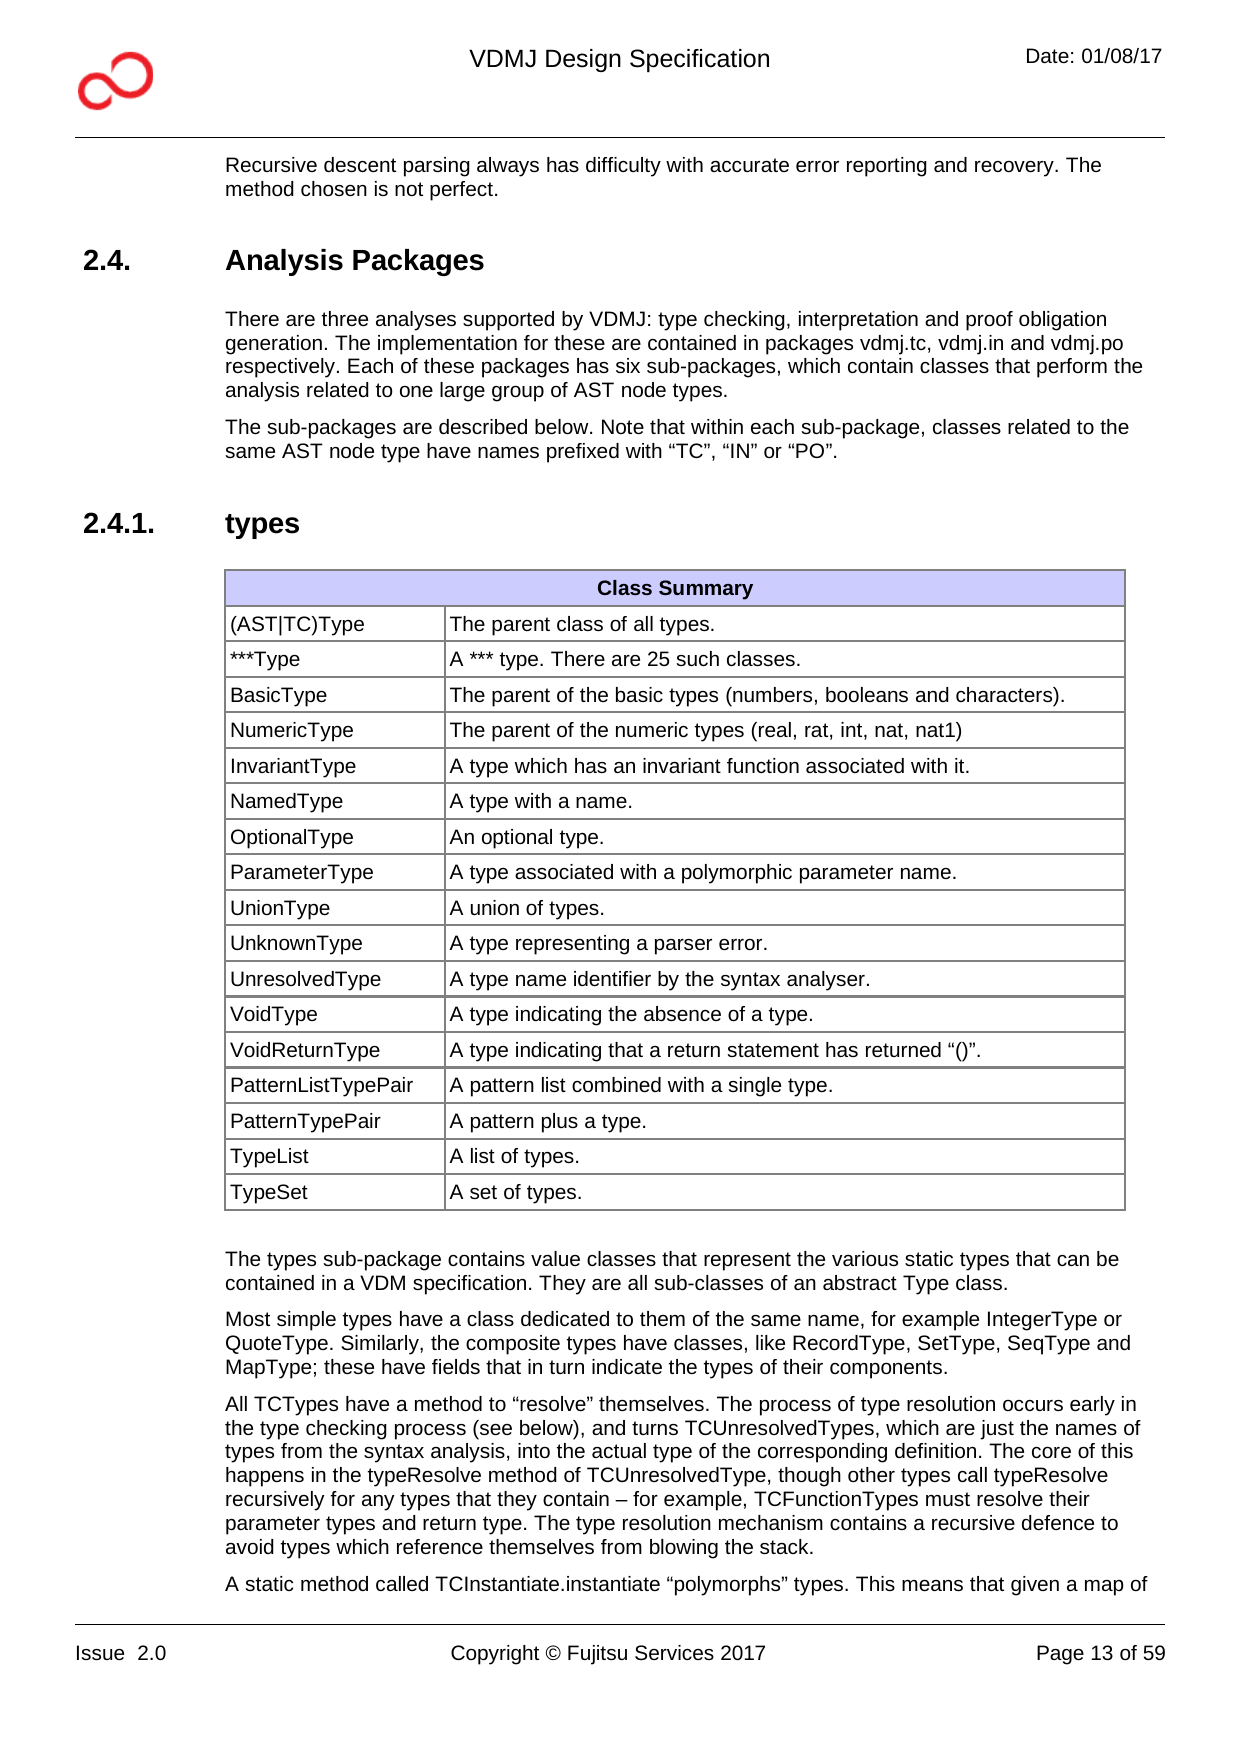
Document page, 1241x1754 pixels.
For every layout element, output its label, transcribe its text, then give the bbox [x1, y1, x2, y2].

subtitle Analysis Packages [75, 243, 1165, 277]
table_cell A type which has an invariant function associated with it. [446, 749, 1124, 782]
table_cell A type associated with a polymorphic parameter name. [446, 855, 1124, 889]
text The sub-packages are described below. Note that within each sub-package, classes related to the same AST node type have names prefixed with “TC”, “IN” or “PO”. [225, 415, 1165, 463]
text Recursive descent parsing always has difficulty with accurate error reporting and recovery. The method chosen is not perfect. [225, 153, 1165, 201]
table_cell A type indicating the absence of a type. [446, 998, 1124, 1031]
table_cell UnionType [226, 891, 444, 924]
table_cell OptionalType [226, 820, 444, 853]
table_cell A type indicating that a return statement has returned “()”. [446, 1033, 1124, 1066]
table_cell The parent class of all types. [446, 607, 1124, 640]
table_cell The parent of the numeric types (real, rat, int, nat, nat1) [446, 713, 1124, 747]
table_cell PatternListTypePair [226, 1069, 444, 1102]
table_cell A set of types. [446, 1175, 1124, 1208]
table_cell (AST|TC)Type [226, 607, 444, 640]
table_cell A type with a name. [446, 784, 1124, 818]
table_cell BasicType [226, 678, 444, 711]
table_cell A pattern list combined with a single type. [446, 1069, 1124, 1102]
table_cell The parent of the basic types (numbers, booleans and characters). [446, 678, 1124, 711]
text There are three analyses supported by VDMJ: type checking, interpretation and proof obligation generation. The implementation for these are contained in packages vdmj.tc, vdmj.in and vdmj.po respectively. Each of these packages has six sub-packages, which contain classes that perform the analysis related to one large group of AST node types. [225, 307, 1165, 403]
table_cell NamedType [226, 784, 444, 818]
table_cell InvariantType [226, 749, 444, 782]
table_cell TypeList [226, 1140, 444, 1173]
table_cell A union of types. [446, 891, 1124, 924]
table_cell VoidType [226, 998, 444, 1031]
text A static method called TCInstantiate.instantiate “polymorphs” types. This means that given a map of [225, 1572, 1165, 1596]
table_cell A list of types. [446, 1140, 1124, 1173]
table_cell ***Type [226, 642, 444, 676]
text All TCTypes have a method to “resolve” themselves. The process of type resolution occurs early in the type checking process (see below), and turns TCUnresolvedTypes, which are just the names of types from the syntax analysis, into the actual type of the corresponding definition. The core of this happens in the typeResolve method of TCUnresolvedType, though other types call typeResolve recursively for any types that they contain – for example, TCFunctionTypes must resolve their parameter types and return type. The type resolution mechanism contains a recursive defence to avoid types which reference themselves from blowing the stack. [225, 1392, 1165, 1559]
table_cell A *** type. There are 25 such classes. [446, 642, 1124, 676]
table_cell TypeSet [226, 1175, 444, 1208]
table_cell UnresolvedType [226, 962, 444, 995]
table_cell PatternTypePair [226, 1104, 444, 1137]
table_cell An optional type. [446, 820, 1124, 853]
table_cell NumericType [226, 713, 444, 747]
table_header Class Summary [226, 571, 1124, 605]
table_cell ParameterType [226, 855, 444, 889]
picture [78, 44, 153, 120]
table_cell A type representing a parser error. [446, 926, 1124, 960]
text The types sub-package contains value classes that represent the various static types that can be contained in a VDM specification. They are all sub-classes of an abstract Type class. [225, 1247, 1165, 1295]
table_cell A type name identifier by the syntax analyser. [446, 962, 1124, 995]
table_cell UnknownType [226, 926, 444, 960]
table_cell A pattern plus a type. [446, 1104, 1124, 1137]
table_cell VoidReturnType [226, 1033, 444, 1066]
subtitle types [75, 506, 1165, 539]
text Most simple types have a class dedicated to them of the same name, for example IntegerType or QuoteType. Similarly, the composite types have classes, like RecordType, SetType, SeqType and MapType; these have fields that in turn indicate the types of their components. [225, 1307, 1165, 1379]
